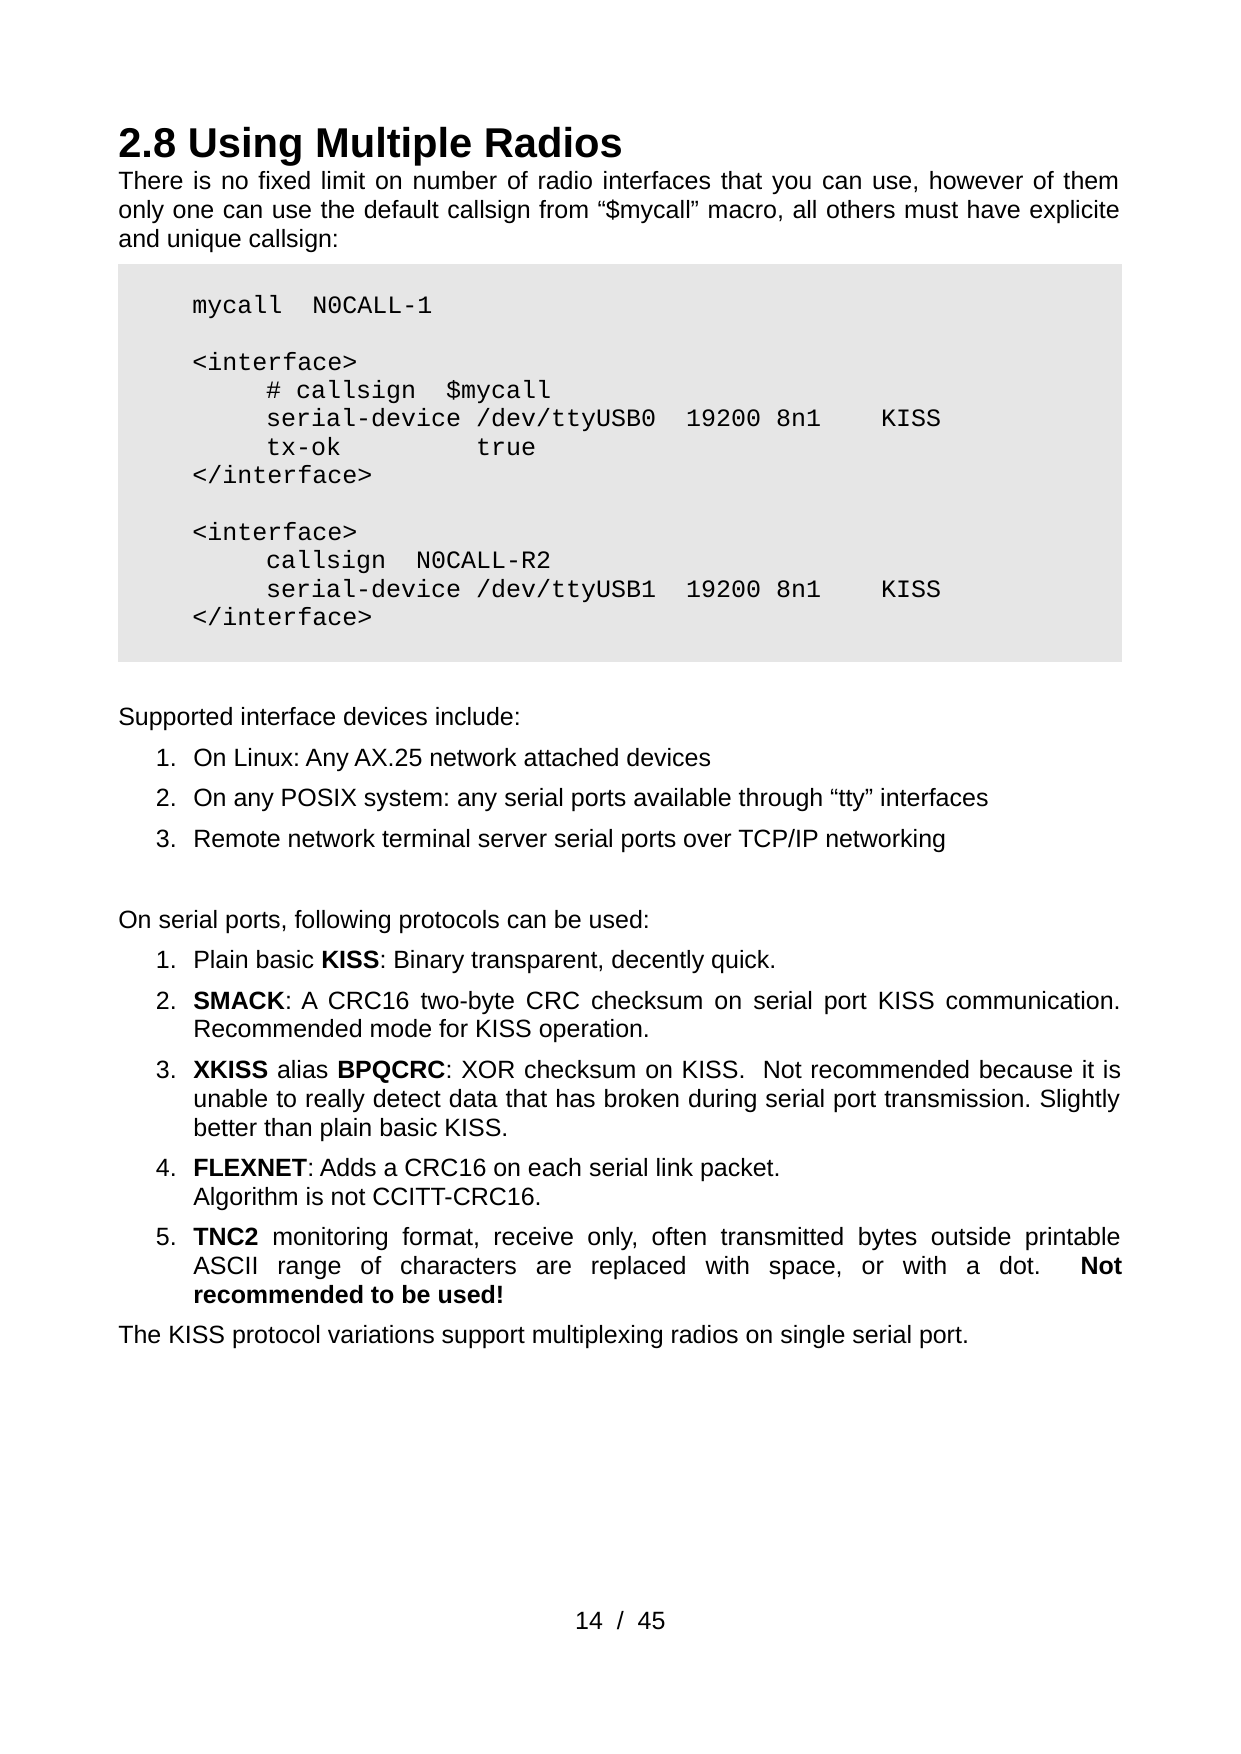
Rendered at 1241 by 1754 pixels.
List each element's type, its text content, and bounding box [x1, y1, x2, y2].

list Remote network terminal server serial ports over TCP/IP networking [156, 824, 1122, 852]
text callsign N0CALL-R2 [118, 548, 1122, 576]
text # callsign $mycall [118, 377, 1122, 406]
subtitle Using Multiple Radios [118, 118, 1122, 166]
list On any POSIX system: any serial ports available through “tty” interfaces [156, 783, 1122, 812]
list FLEXNET: Adds a CRC16 on each serial link packet. Algorithm is not CCITT-CRC16. [156, 1153, 1122, 1211]
text There is no fixed limit on number of radio interfaces that you can use, however of them only one can use the default callsign from “$mycall” macro, all others must have explicite and unique callsign: [118, 166, 1122, 252]
text The KISS protocol variations support multiplexing radios on single serial port. [118, 1320, 1122, 1349]
list On Linux: Any AX.25 network attached devices [156, 743, 1122, 771]
list SMACK: A CRC16 two-byte CRC checksum on serial port KISS communication. Recommended mode for KISS operation. [156, 986, 1122, 1043]
text </interface> [118, 604, 1122, 633]
text </interface> [118, 462, 1122, 491]
list XKISS alias BPQCRC: XOR checksum on KISS. Not recommended because it is unable to really detect data that has broken during serial port transmission. Slightly better than plain basic KISS. [156, 1055, 1122, 1141]
text On serial ports, following protocols can be used: [118, 905, 1122, 933]
list TNC2 monitoring format, receive only, often transmitted bytes outside printable ASCII range of characters are replaced with space, or with a dot. Not recommended to be used! [156, 1222, 1122, 1308]
text <interface> [118, 349, 1122, 377]
list Plain basic KISS: Binary transparent, decently quick. [156, 945, 1122, 974]
text tx-ok true [118, 434, 1122, 462]
text <interface> [118, 519, 1122, 548]
text Supported interface devices include: [118, 702, 1122, 731]
text serial-device /dev/ttyUSB1 19200 8n1 KISS [118, 576, 1122, 604]
text serial-device /dev/ttyUSB0 19200 8n1 KISS [118, 406, 1122, 434]
text mycall N0CALL-1 [118, 292, 1122, 321]
